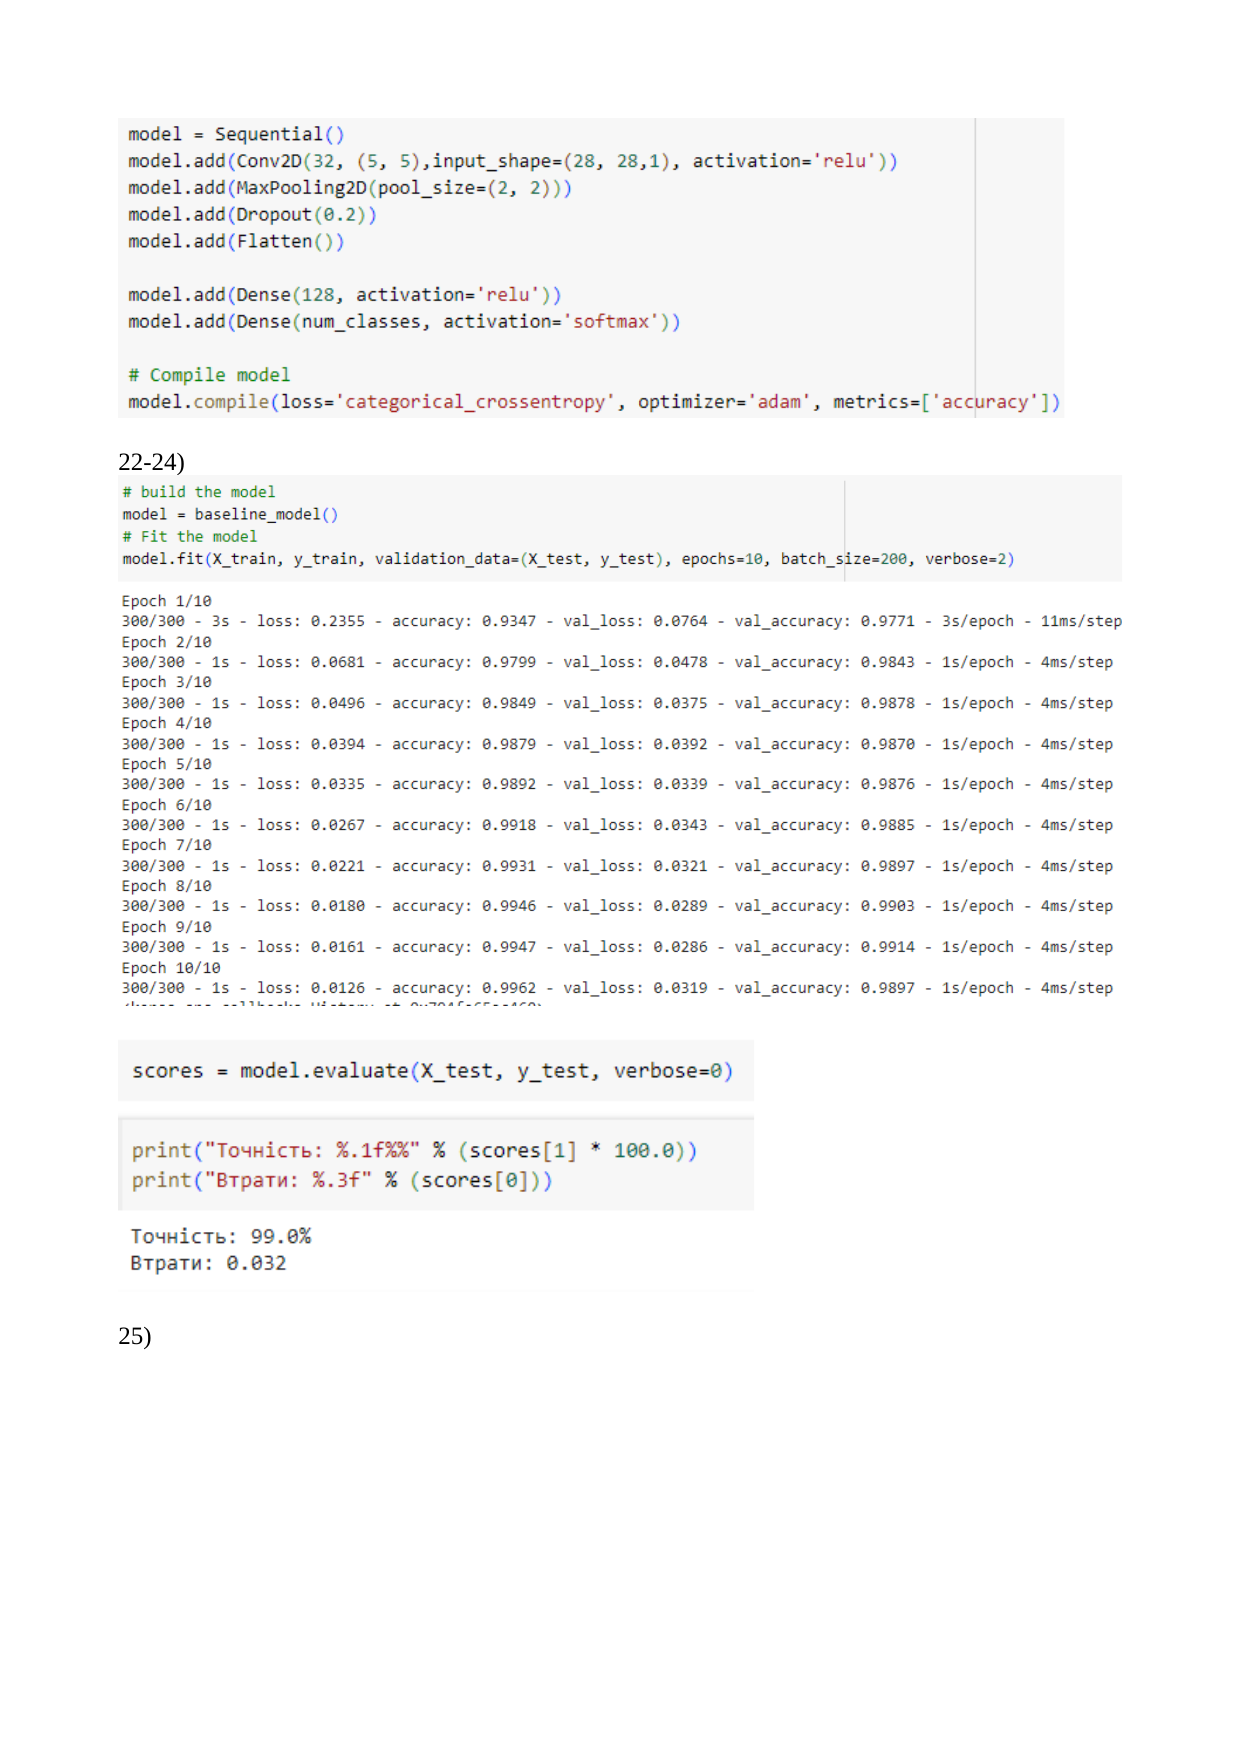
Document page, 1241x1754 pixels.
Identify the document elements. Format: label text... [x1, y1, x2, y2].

picture [118, 1034, 755, 1292]
picture [118, 118, 1065, 418]
picture [118, 475, 1123, 1006]
text 22-24) [118, 447, 1122, 475]
text 25) [118, 1321, 1122, 1349]
